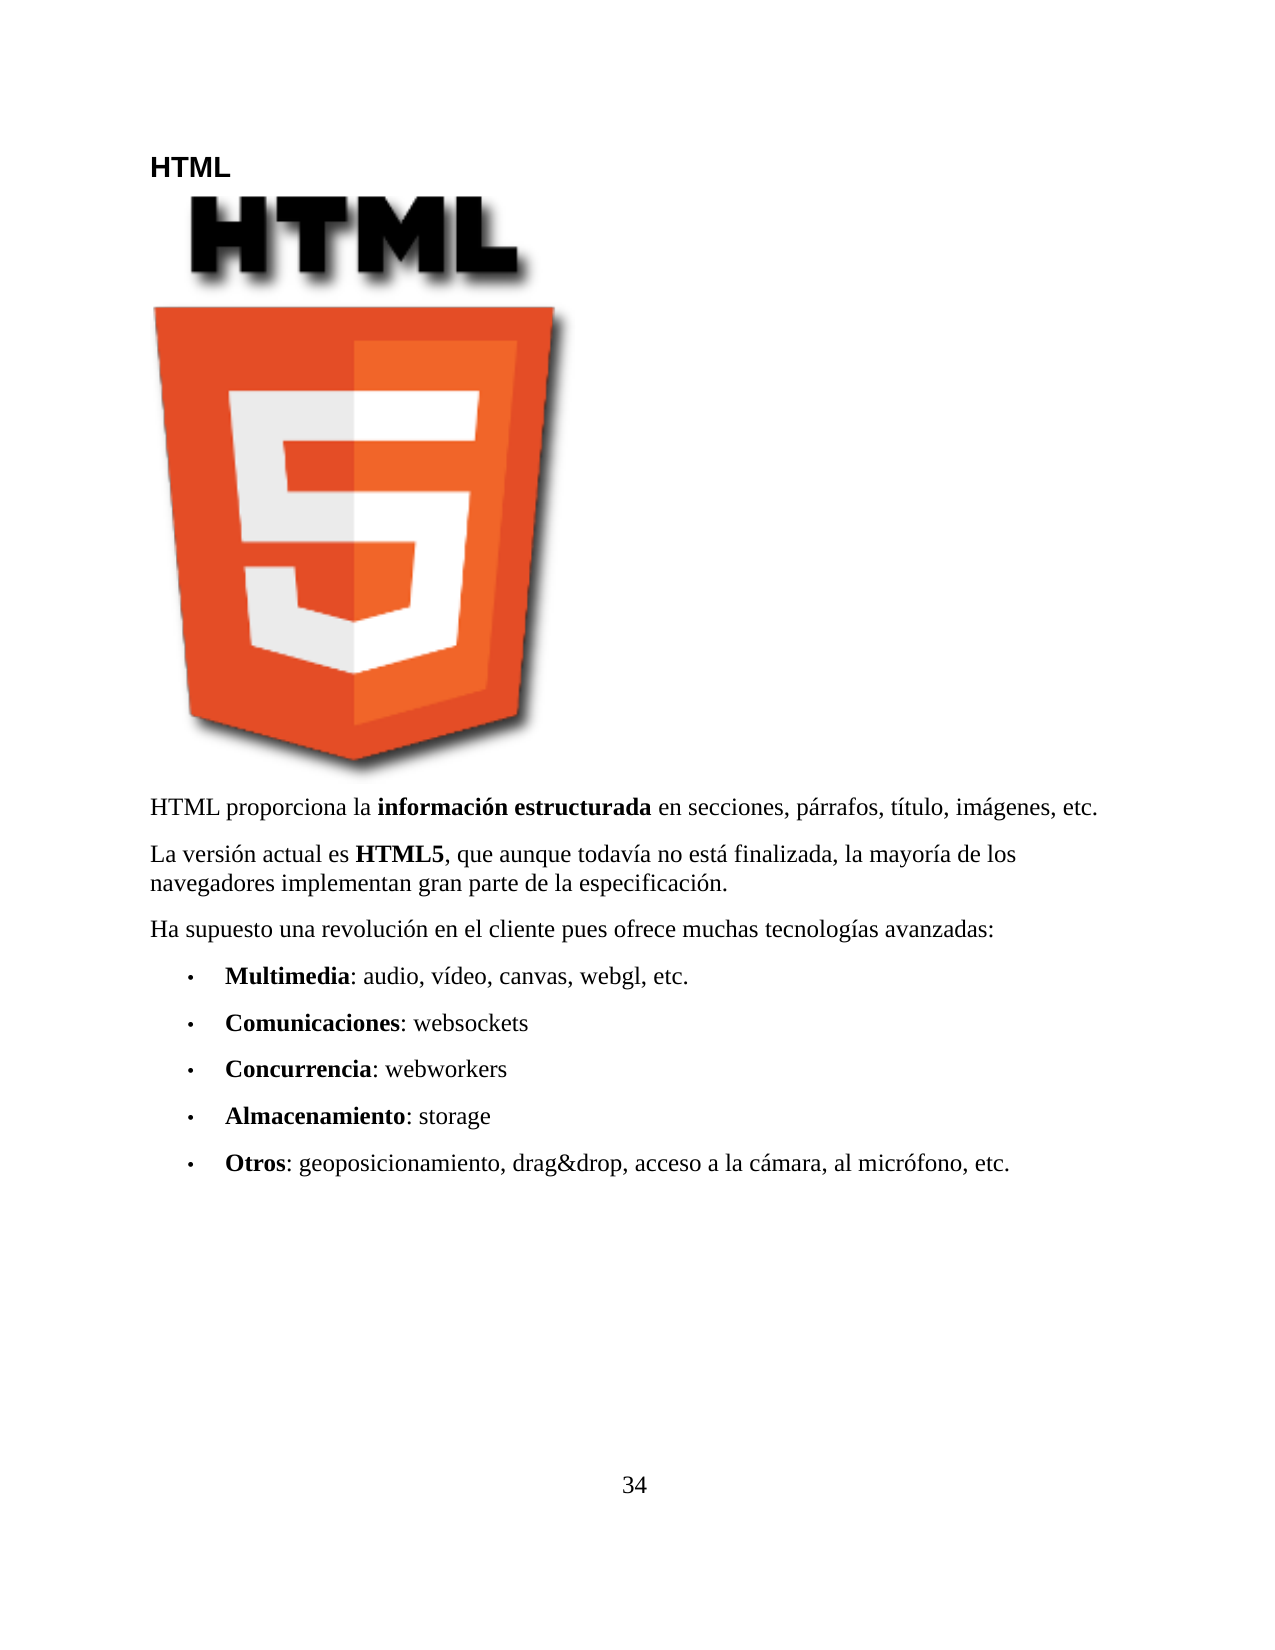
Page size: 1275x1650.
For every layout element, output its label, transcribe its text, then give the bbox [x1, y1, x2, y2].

subtitle HTML [150, 150, 1125, 183]
picture [150, 196, 575, 784]
list Otros: geoposicionamiento, drag&drop, acceso a la cámara, al micrófono, etc. [187, 1148, 1125, 1177]
text HTML proporciona la información estructurada en secciones, párrafos, título, imágenes, etc. [150, 792, 1125, 821]
text Ha supuesto una revolución en el cliente pues ofrece muchas tecnologías avanzadas: [150, 914, 1125, 943]
list Comunicaciones: websockets [187, 1008, 1125, 1037]
list Multimedia: audio, vídeo, canvas, webgl, etc. [187, 961, 1125, 990]
text La versión actual es HTML5, que aunque todavía no está finalizada, la mayoría de los navegadores implementan gran parte de la especificación. [150, 839, 1125, 897]
list Concurrencia: webworkers [187, 1054, 1125, 1083]
list Almacenamiento: storage [187, 1101, 1125, 1130]
